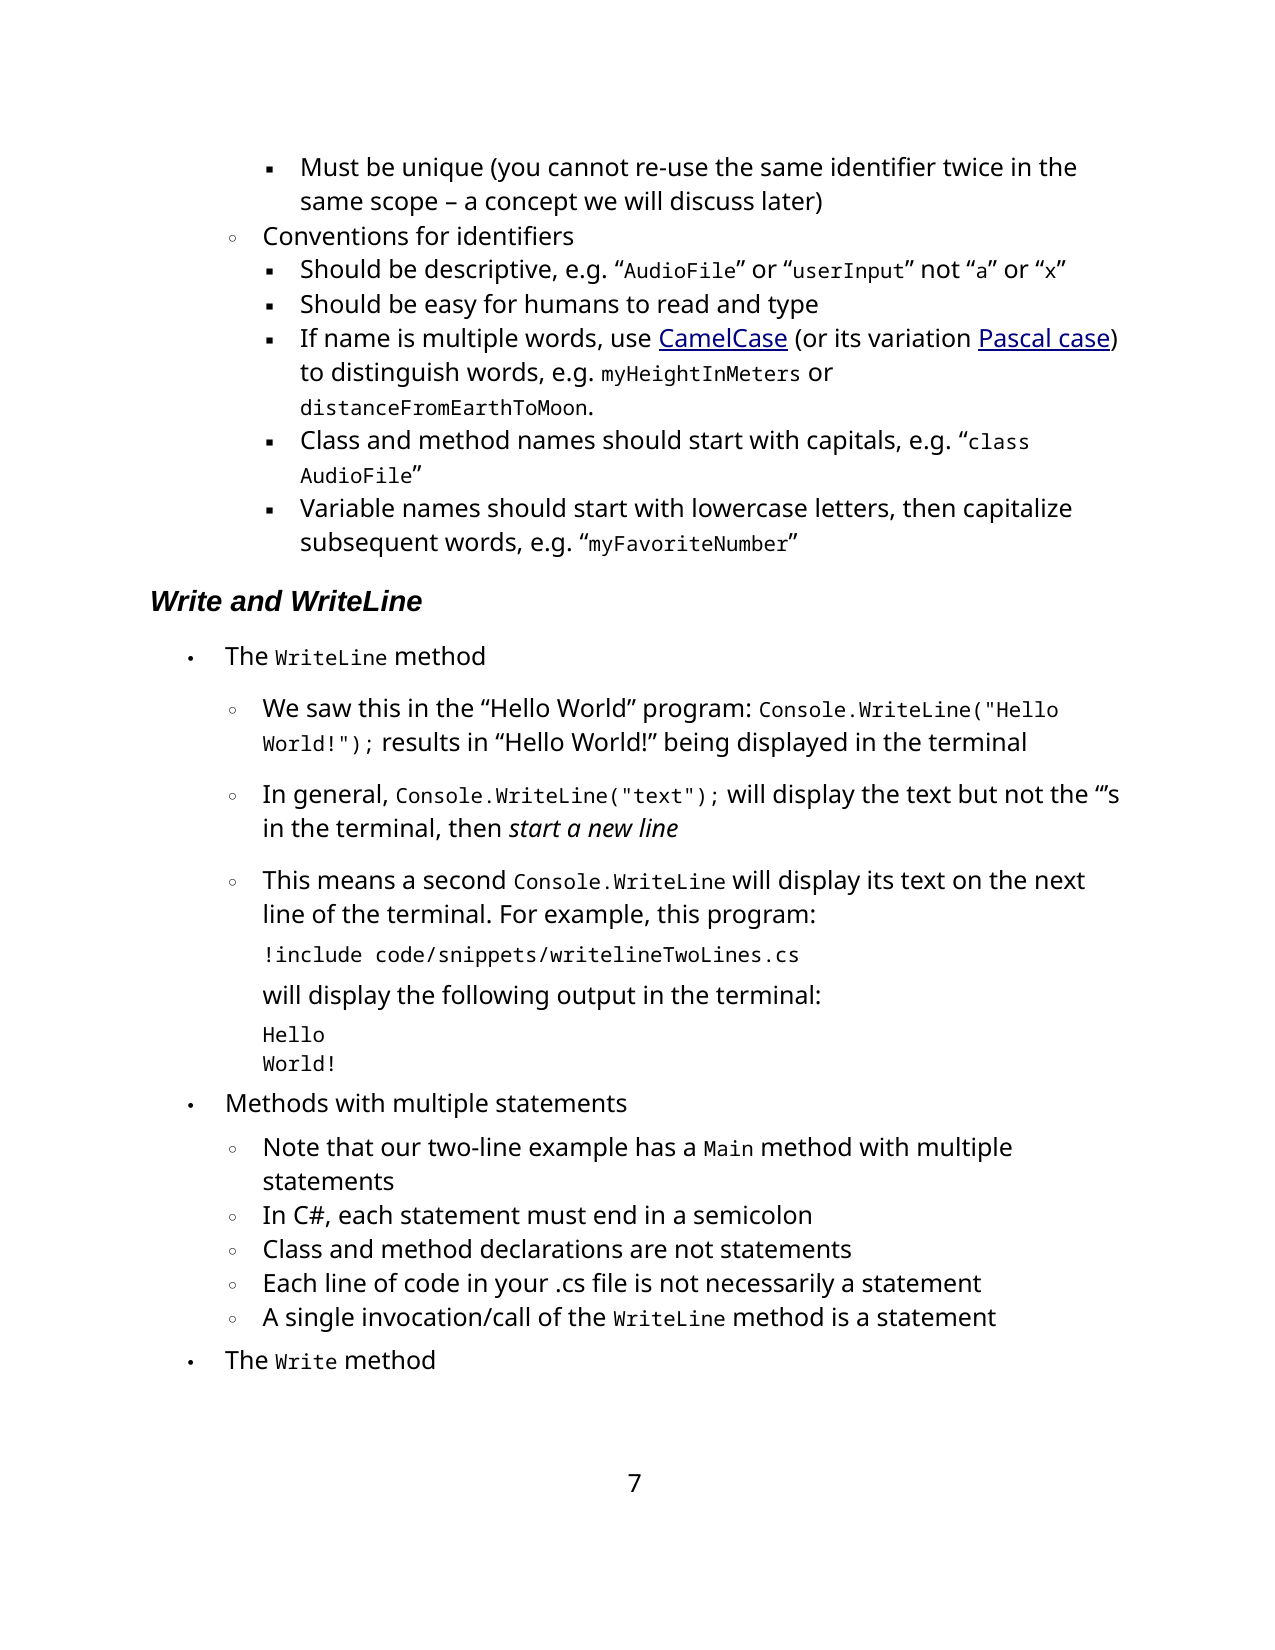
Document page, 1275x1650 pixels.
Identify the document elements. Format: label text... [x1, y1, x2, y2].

list This means a second Console.WriteLine will display its text on the next line of the terminal. For example, this program: [225, 863, 1125, 931]
list Conventions for identifiers [225, 218, 1125, 252]
list Methods with multiple statements [187, 1086, 1125, 1120]
list A single invocation/call of the WriteLine method is a statement [225, 1299, 1125, 1333]
list The WriteLine method [187, 639, 1125, 673]
list Should be descriptive, e.g. “AudioFile” or “userInput” not “a” or “x” [262, 252, 1125, 286]
list The Write method [187, 1342, 1125, 1377]
list In C#, each statement must end in a semicolon [225, 1197, 1125, 1231]
list We saw this in the “Hello World” program: Console.WriteLine("Hello World!"); results in “Hello World!” being displayed in the terminal [225, 691, 1125, 759]
list World! [225, 1049, 1125, 1077]
list If name is multiple words, use CamelCase (or its variation Pascal case) to distinguish words, e.g. myHeightInMeters or distanceFromEarthToMoon. [262, 320, 1125, 422]
list Class and method declarations are not statements [225, 1231, 1125, 1265]
list In general, Console.WriteLine("text"); will display the text but not the “’s in the terminal, then start a new line [225, 777, 1125, 845]
list Each line of code in your .cs file is not necessarily a statement [225, 1265, 1125, 1299]
list Note that our two-line example has a Main method with multiple statements [225, 1129, 1125, 1197]
list Must be unique (you cannot re-use the same identifier twice in the same scope – a concept we will discuss later) [262, 150, 1125, 218]
subtitle Write and WriteLine [150, 584, 1125, 617]
list !include code/snippets/writelineTwoLines.cs [225, 940, 1125, 968]
list Class and method names should start with capitals, e.g. “class AudioFile” [262, 422, 1125, 491]
list Hello [225, 1020, 1125, 1049]
list Should be easy for humans to read and type [262, 286, 1125, 320]
list Variable names should start with lowercase letters, then capitalize subsequent words, e.g. “myFavoriteNumber” [262, 491, 1125, 559]
list will display the following output in the terminal: [225, 977, 1125, 1011]
